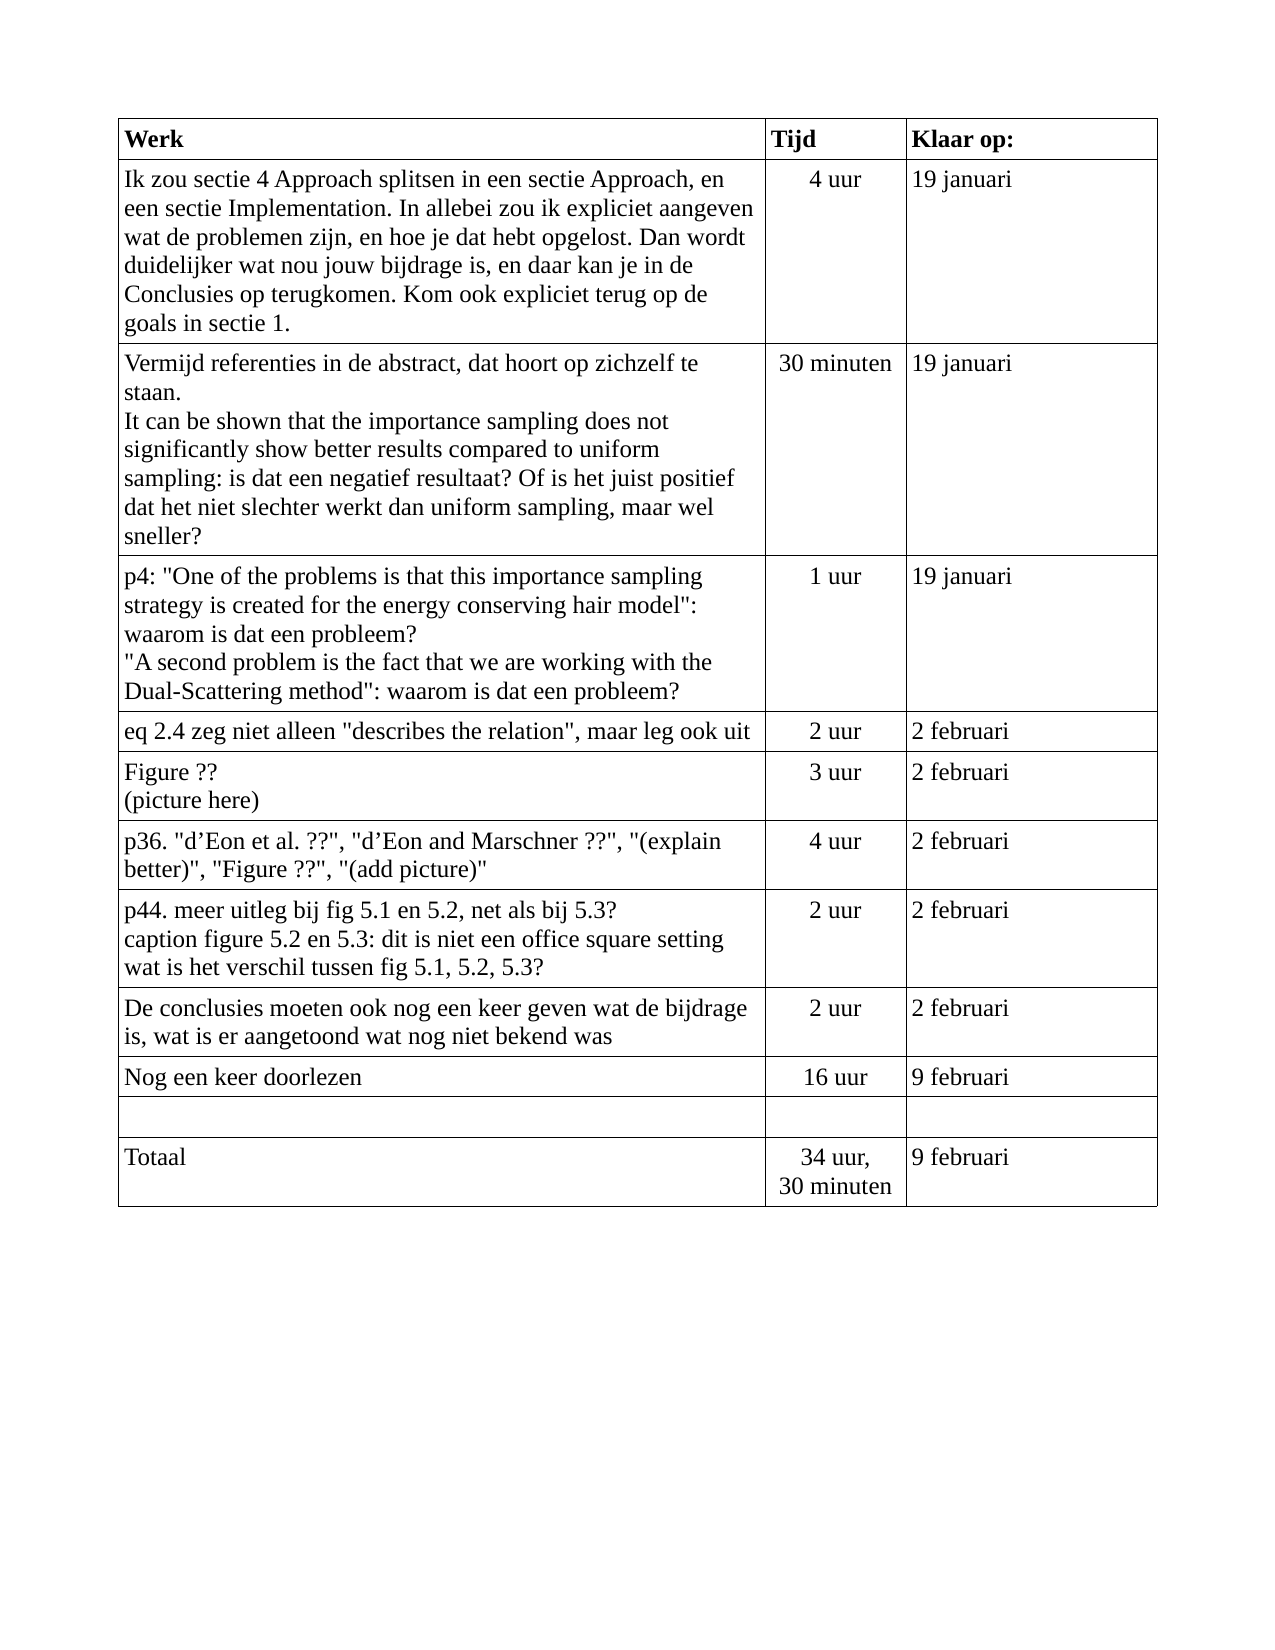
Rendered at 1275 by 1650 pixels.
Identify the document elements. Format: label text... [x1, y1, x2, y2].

table_cell 9 februari [907, 1138, 1157, 1206]
table_cell [766, 1097, 906, 1137]
table_cell Nog een keer doorlezen [119, 1057, 765, 1096]
table_cell De conclusies moeten ook nog een keer geven wat de bijdrage is, wat is er aangetoond wat nog niet bekend was [119, 988, 765, 1056]
table_cell 34 uur, 30 minuten [766, 1138, 906, 1206]
table_cell 2 februari [907, 712, 1157, 751]
table_cell 2 uur [766, 890, 906, 987]
table_cell p44. meer uitleg bij fig 5.1 en 5.2, net als bij 5.3? caption figure 5.2 en 5.3: dit is niet een office square setting wat is het verschil tussen fig 5.1, 5.2, 5.3? [119, 890, 765, 987]
table_header Tijd [766, 119, 906, 158]
table_cell Vermijd referenties in de abstract, dat hoort op zichzelf te staan. It can be shown that the importance sampling does not significantly show better results compared to uniform sampling: is dat een negatief resultaat? Of is het juist positief dat het niet slechter werkt dan uniform sampling, maar wel sneller? [119, 344, 765, 555]
table_header Klaar op: [907, 119, 1157, 158]
table_cell 19 januari [907, 160, 1157, 342]
table_cell Figure ?? (picture here) [119, 752, 765, 820]
table_cell 2 uur [766, 988, 906, 1056]
table_cell 2 februari [907, 988, 1157, 1056]
table_cell Totaal [119, 1138, 765, 1206]
table_cell 9 februari [907, 1057, 1157, 1096]
table_cell p4: "One of the problems is that this importance sampling strategy is created for the energy conserving hair model": waarom is dat een probleem? "A second problem is the fact that we are working with the Dual-Scattering method": waarom is dat een probleem? [119, 556, 765, 711]
table_cell 2 februari [907, 752, 1157, 820]
table_cell 4 uur [766, 821, 906, 889]
table_cell 19 januari [907, 344, 1157, 555]
table_cell 4 uur [766, 160, 906, 342]
table_cell Ik zou sectie 4 Approach splitsen in een sectie Approach, en een sectie Implementation. In allebei zou ik expliciet aangeven wat de problemen zijn, en hoe je dat hebt opgelost. Dan wordt duidelijker wat nou jouw bijdrage is, en daar kan je in de Conclusies op terugkomen. Kom ook expliciet terug op de goals in sectie 1. [119, 160, 765, 342]
table_header Werk [119, 119, 765, 158]
table_cell 16 uur [766, 1057, 906, 1096]
table_cell 3 uur [766, 752, 906, 820]
table_cell 19 januari [907, 556, 1157, 711]
table_cell 1 uur [766, 556, 906, 711]
table_cell [119, 1097, 765, 1137]
table_cell 2 uur [766, 712, 906, 751]
table_cell 2 februari [907, 890, 1157, 987]
table_cell 2 februari [907, 821, 1157, 889]
table_cell 30 minuten [766, 344, 906, 555]
table_cell eq 2.4 zeg niet alleen "describes the relation", maar leg ook uit [119, 712, 765, 751]
table_cell [907, 1097, 1157, 1137]
table_cell p36. "d’Eon et al. ??", "d’Eon and Marschner ??", "(explain better)", "Figure ??", "(add picture)" [119, 821, 765, 889]
